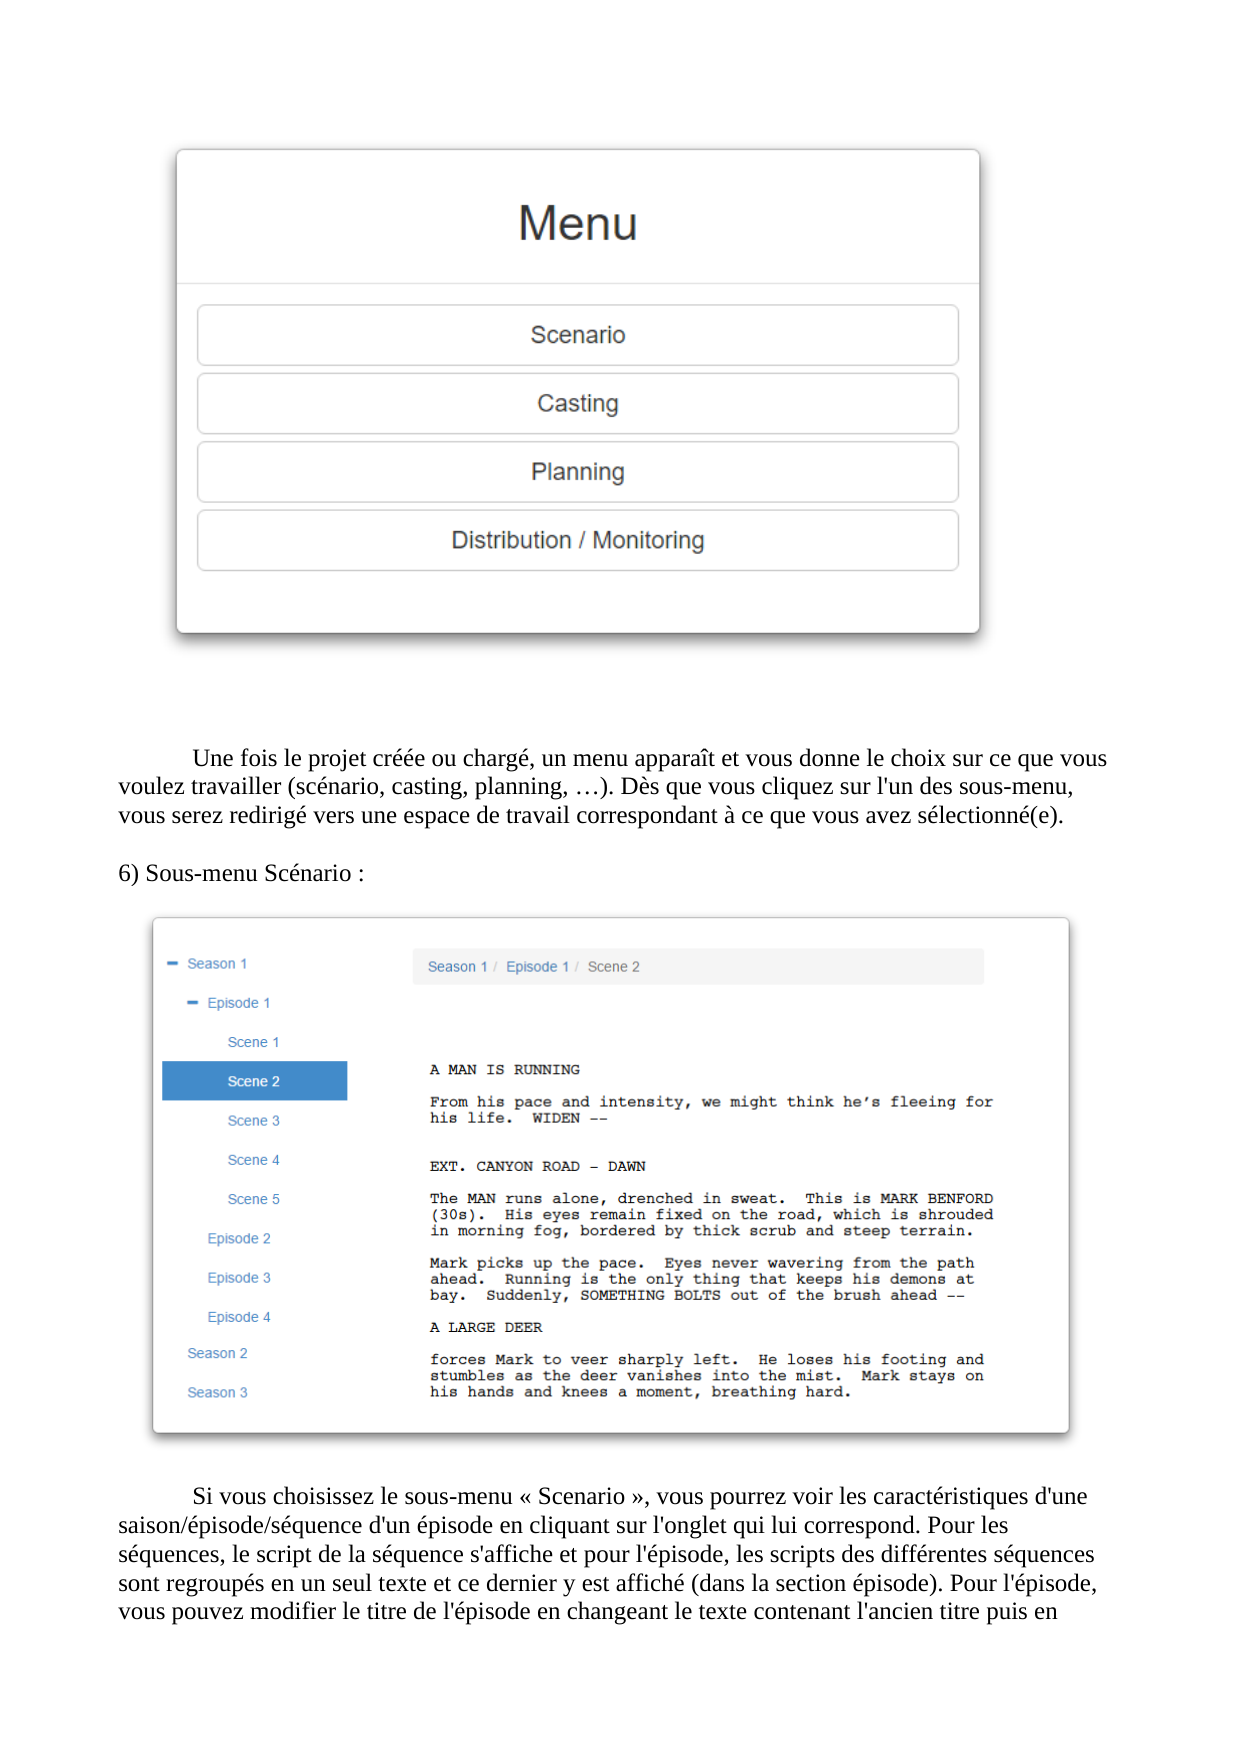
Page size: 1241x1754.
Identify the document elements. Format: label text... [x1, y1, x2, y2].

text Une fois le projet créée ou chargé, un menu apparaît et vous donne le choix sur ce que vous voulez travailler (scénario, casting, planning, …). Dès que vous cliquez sur l'un des sous-menu, vous serez redirigé vers une espace de travail correspondant à ce que vous avez sélectionné(e). [118, 743, 1122, 829]
text 6) Sous-menu Scénario : [118, 858, 1122, 886]
text Si vous choisissez le sous-menu « Scenario », vous pourrez voir les caractéristiques d'une saison/épisode/séquence d'un épisode en cliquant sur l'onglet qui lui correspond. Pour les séquences, le script de la séquence s'affiche et pour l'épisode, les scripts des différentes séquences sont regroupés en un seul texte et ce dernier y est affiché (dans la section épisode). Pour l'épisode, vous pouvez modifier le titre de l'épisode en changeant le texte contenant l'ancien titre puis en [118, 1482, 1122, 1625]
picture [118, 118, 1123, 743]
picture [118, 886, 1123, 1482]
